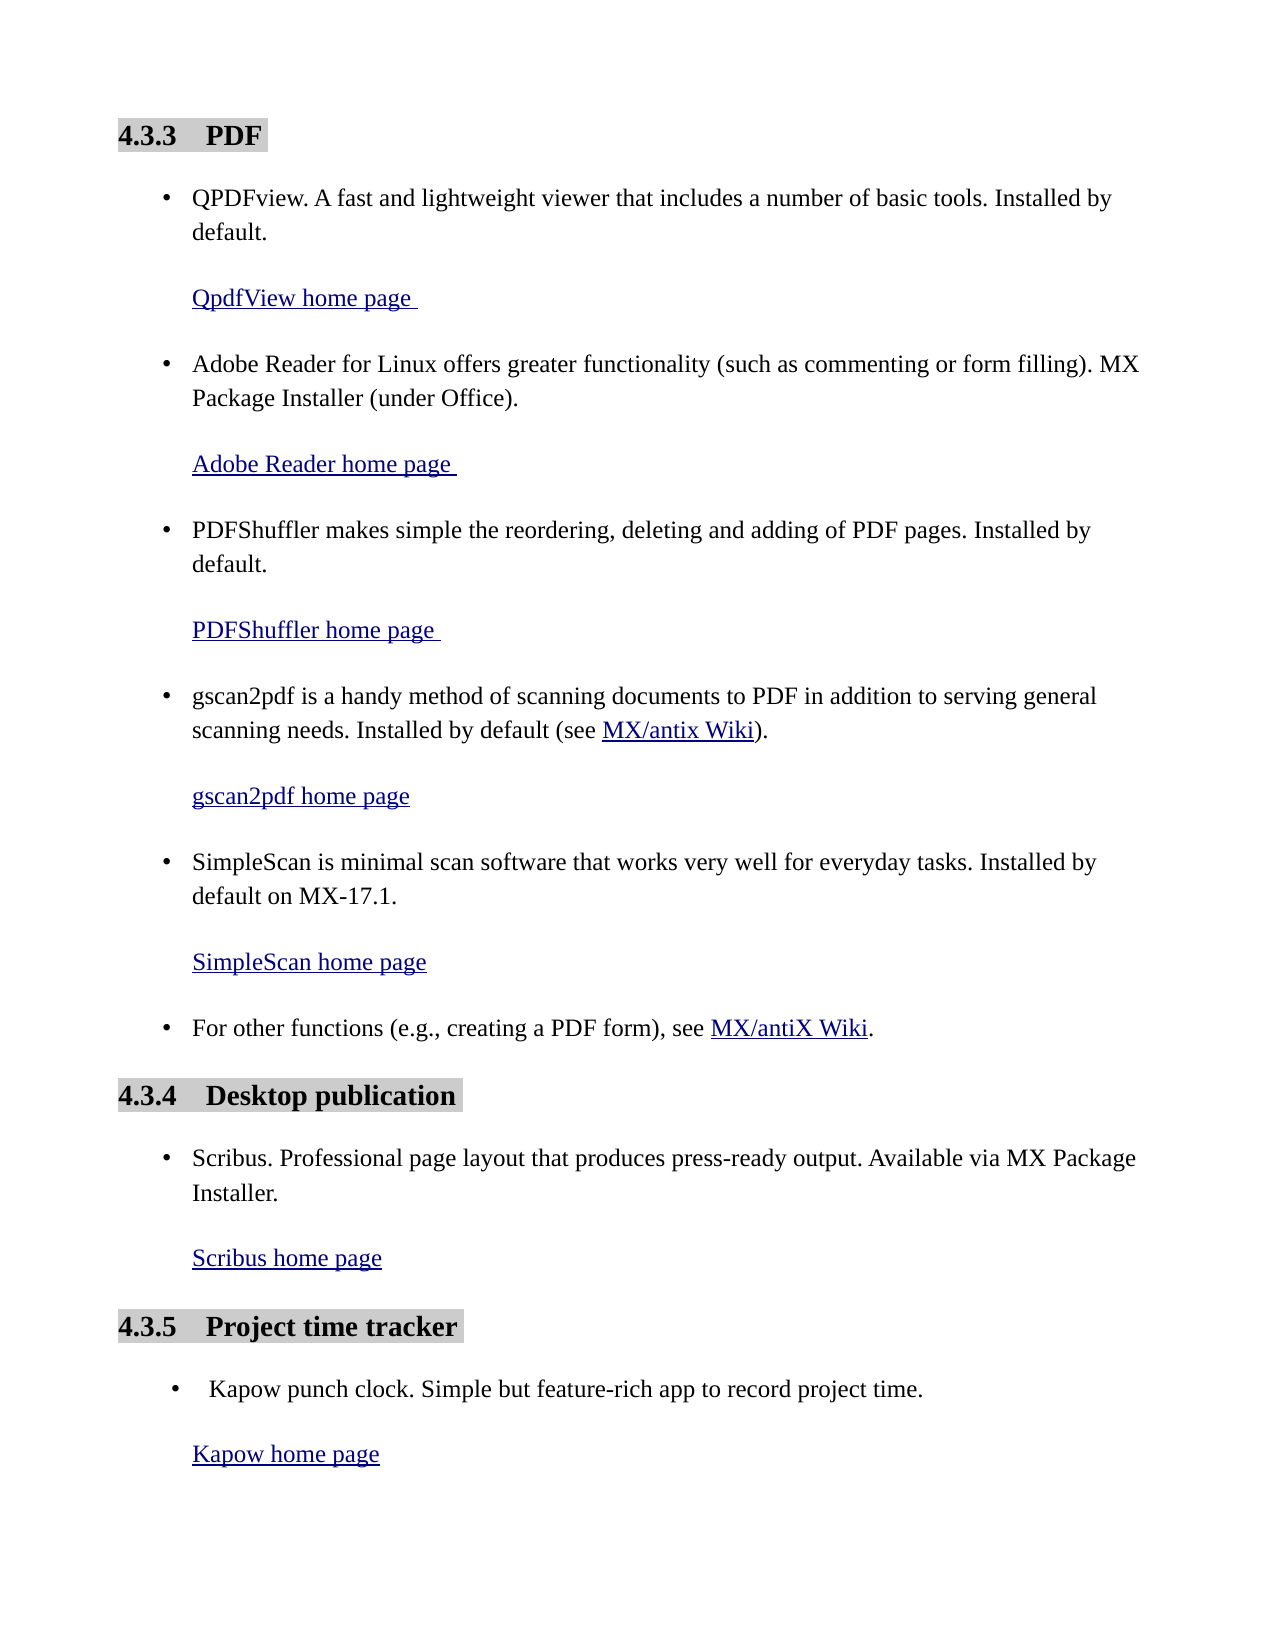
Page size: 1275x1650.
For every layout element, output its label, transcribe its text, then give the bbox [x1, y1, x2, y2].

list Adobe Reader for Linux offers greater functionality (such as commenting or form filling). MX Package Installer (under Office). [162, 349, 1157, 412]
subtitle 4.3.4 Desktop publication [463, 1078, 1157, 1112]
text SimpleScan home page [118, 947, 1157, 976]
list PDFShuffler home page [162, 615, 1157, 644]
list Scribus. Professional page layout that produces press-ready output. Available via MX Package Installer. [162, 1143, 1157, 1206]
list Scribus home page [162, 1243, 1157, 1272]
text Kapow home page [118, 1439, 1157, 1468]
list For other functions (e.g., creating a PDF form), see MX/antiX Wiki. [162, 1013, 1157, 1041]
list QPDFview. A fast and lightweight viewer that includes a number of basic tools. Installed by default. [162, 183, 1157, 246]
subtitle 4.3.3 PDF [268, 118, 1157, 152]
list gscan2pdf is a handy method of scanning documents to PDF in addition to serving general scanning needs. Installed by default (see MX/antix Wiki). [162, 681, 1157, 744]
list gscan2pdf home page [162, 781, 1157, 810]
list PDFShuffler makes simple the reordering, deleting and adding of PDF pages. Installed by default. [162, 515, 1157, 578]
subtitle 4.3.5 Project time tracker [464, 1309, 1157, 1343]
list Adobe Reader home page [162, 449, 1157, 478]
list QpdfView home page [162, 283, 1157, 312]
list Kapow punch clock. Simple but feature-rich app to record project time. [171, 1374, 1157, 1403]
list SimpleScan is minimal scan software that works very well for everyday tasks. Installed by default on MX-17.1. [162, 847, 1157, 910]
